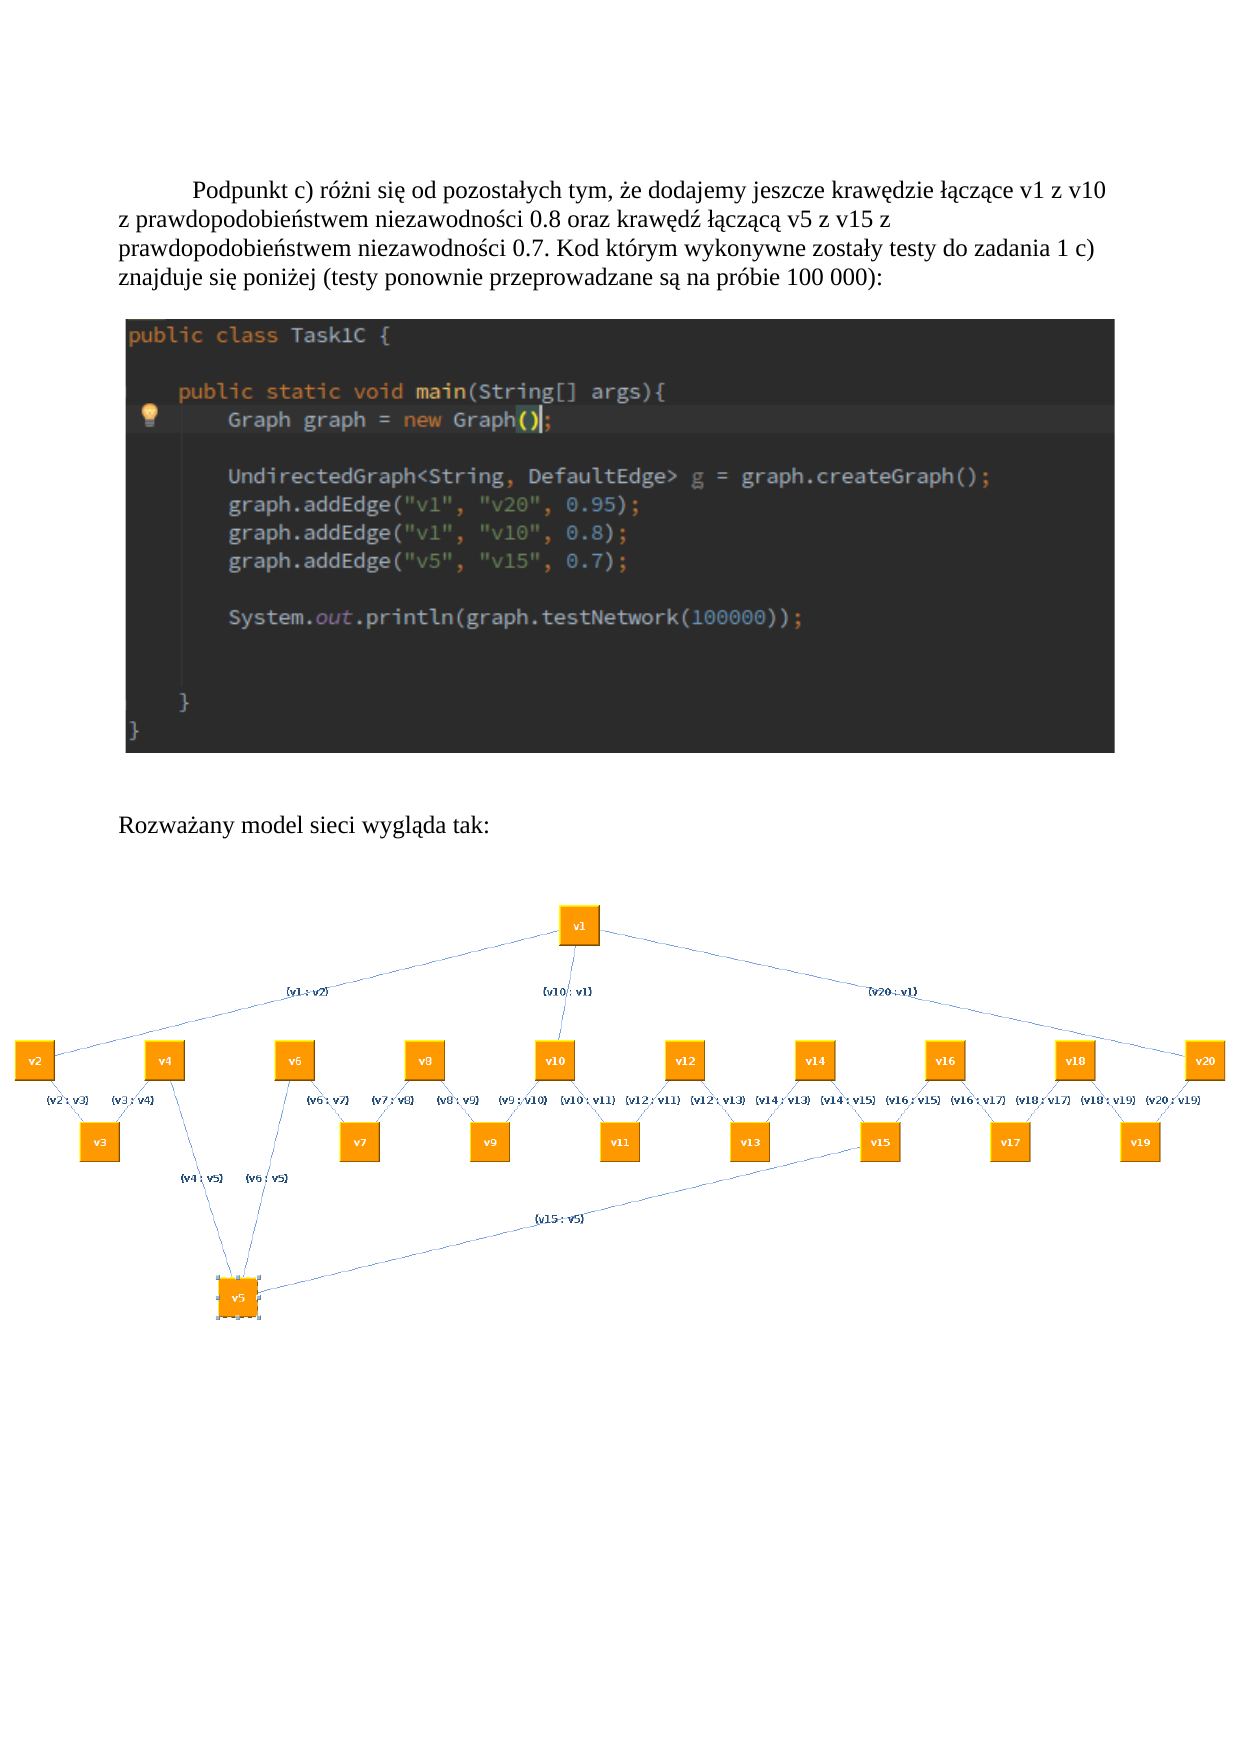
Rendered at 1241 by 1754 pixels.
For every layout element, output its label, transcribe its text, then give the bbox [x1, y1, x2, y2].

picture [14, 896, 1226, 1337]
picture [125, 319, 1115, 753]
text Podpunkt c) różni się od pozostałych tym, że dodajemy jeszcze krawędzie łączące v1 z v10 z prawdopodobieństwem niezawodności 0.8 oraz krawędź łączącą v5 z v15 z prawdopodobieństwem niezawodności 0.7. Kod którym wykonywne zostały testy do zadania 1 c) znajduje się poniżej (testy ponownie przeprowadzane są na próbie 100 000): [118, 176, 1122, 291]
text Rozważany model sieci wygląda tak: [118, 810, 1122, 838]
